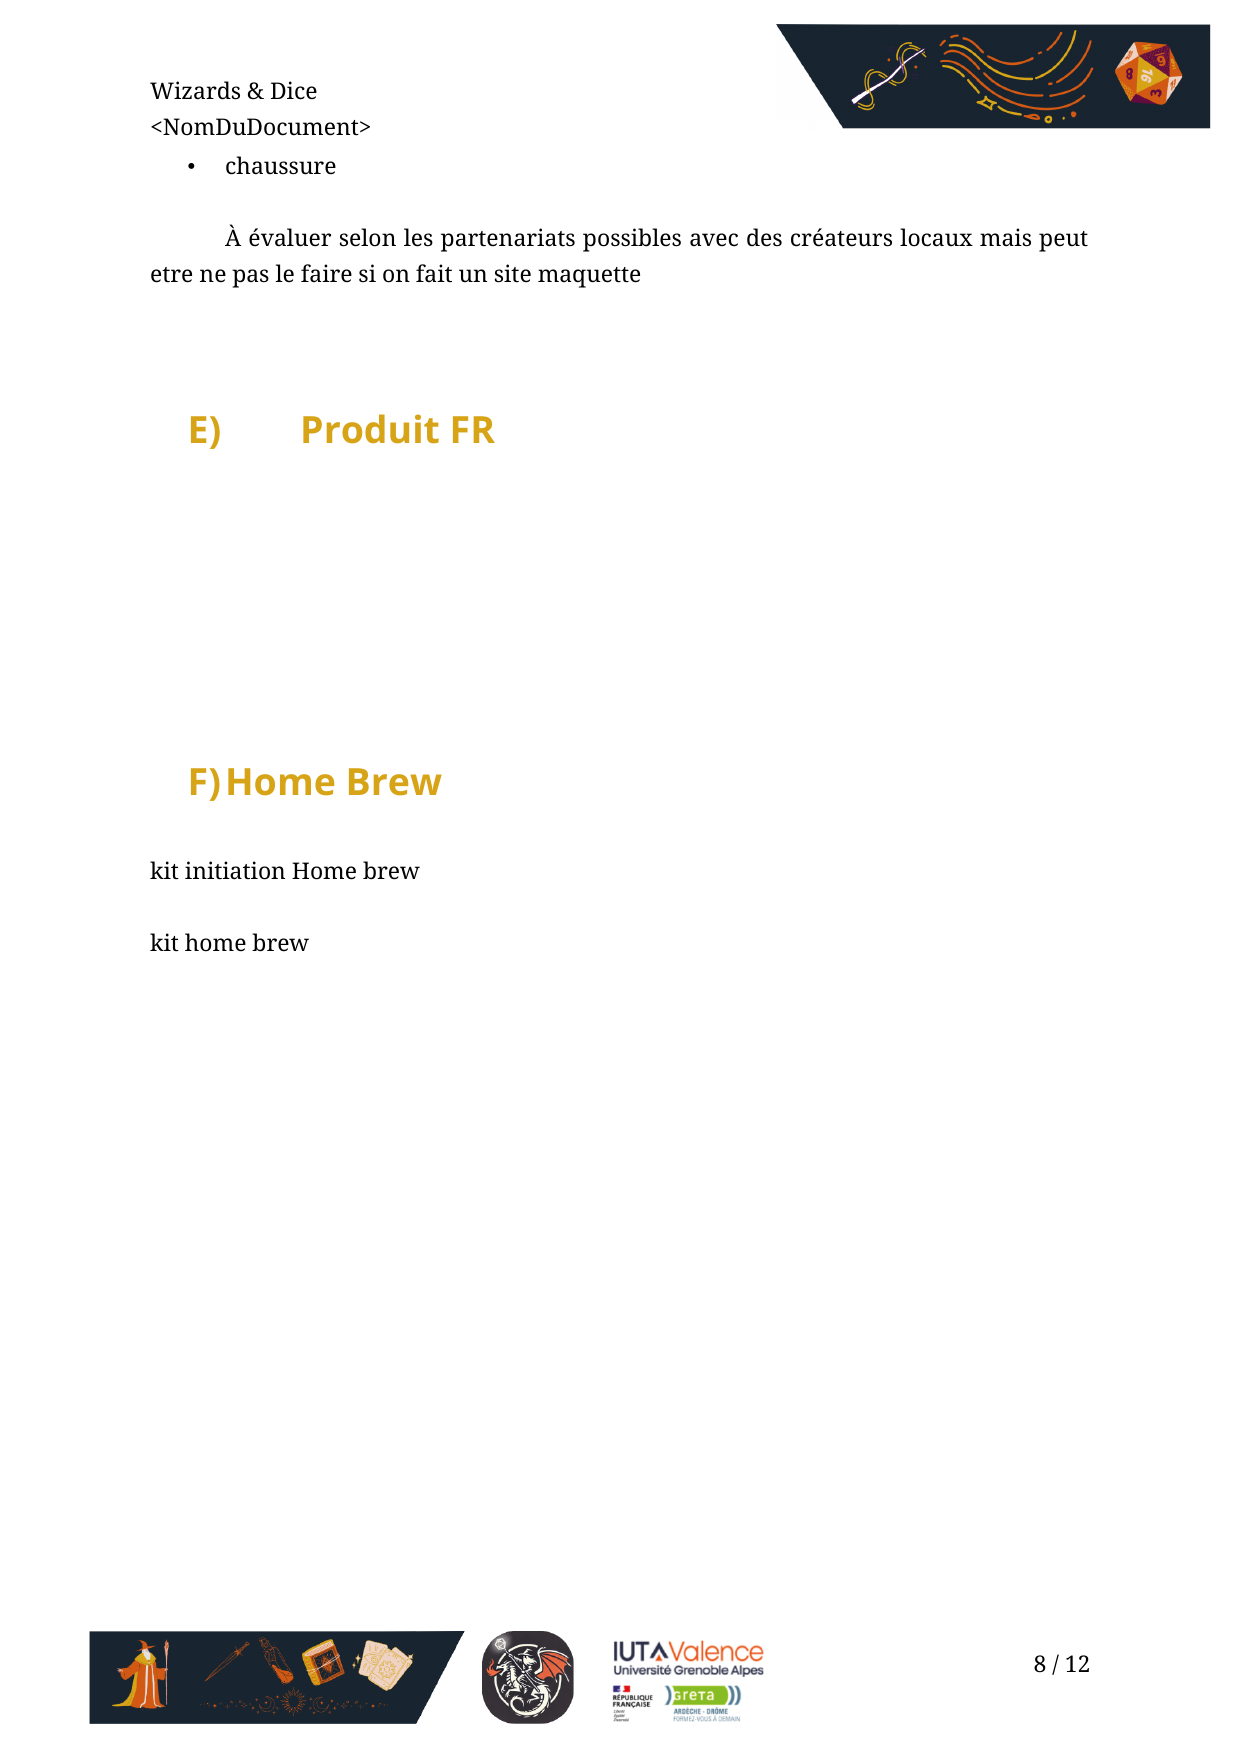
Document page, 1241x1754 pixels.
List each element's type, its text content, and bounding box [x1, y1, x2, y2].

text kit home brew [150, 927, 1090, 958]
text À évaluer selon les partenariats possibles avec des créateurs locaux mais peut etre ne pas le faire si on fait un site maquette [150, 222, 1090, 289]
picture [81, 1620, 788, 1733]
list chaussure [187, 150, 1090, 181]
text kit initiation Home brew [150, 855, 1090, 886]
picture [771, 21, 1218, 131]
subtitle Produit FR [187, 403, 1090, 454]
subtitle Home Brew [187, 756, 1090, 807]
